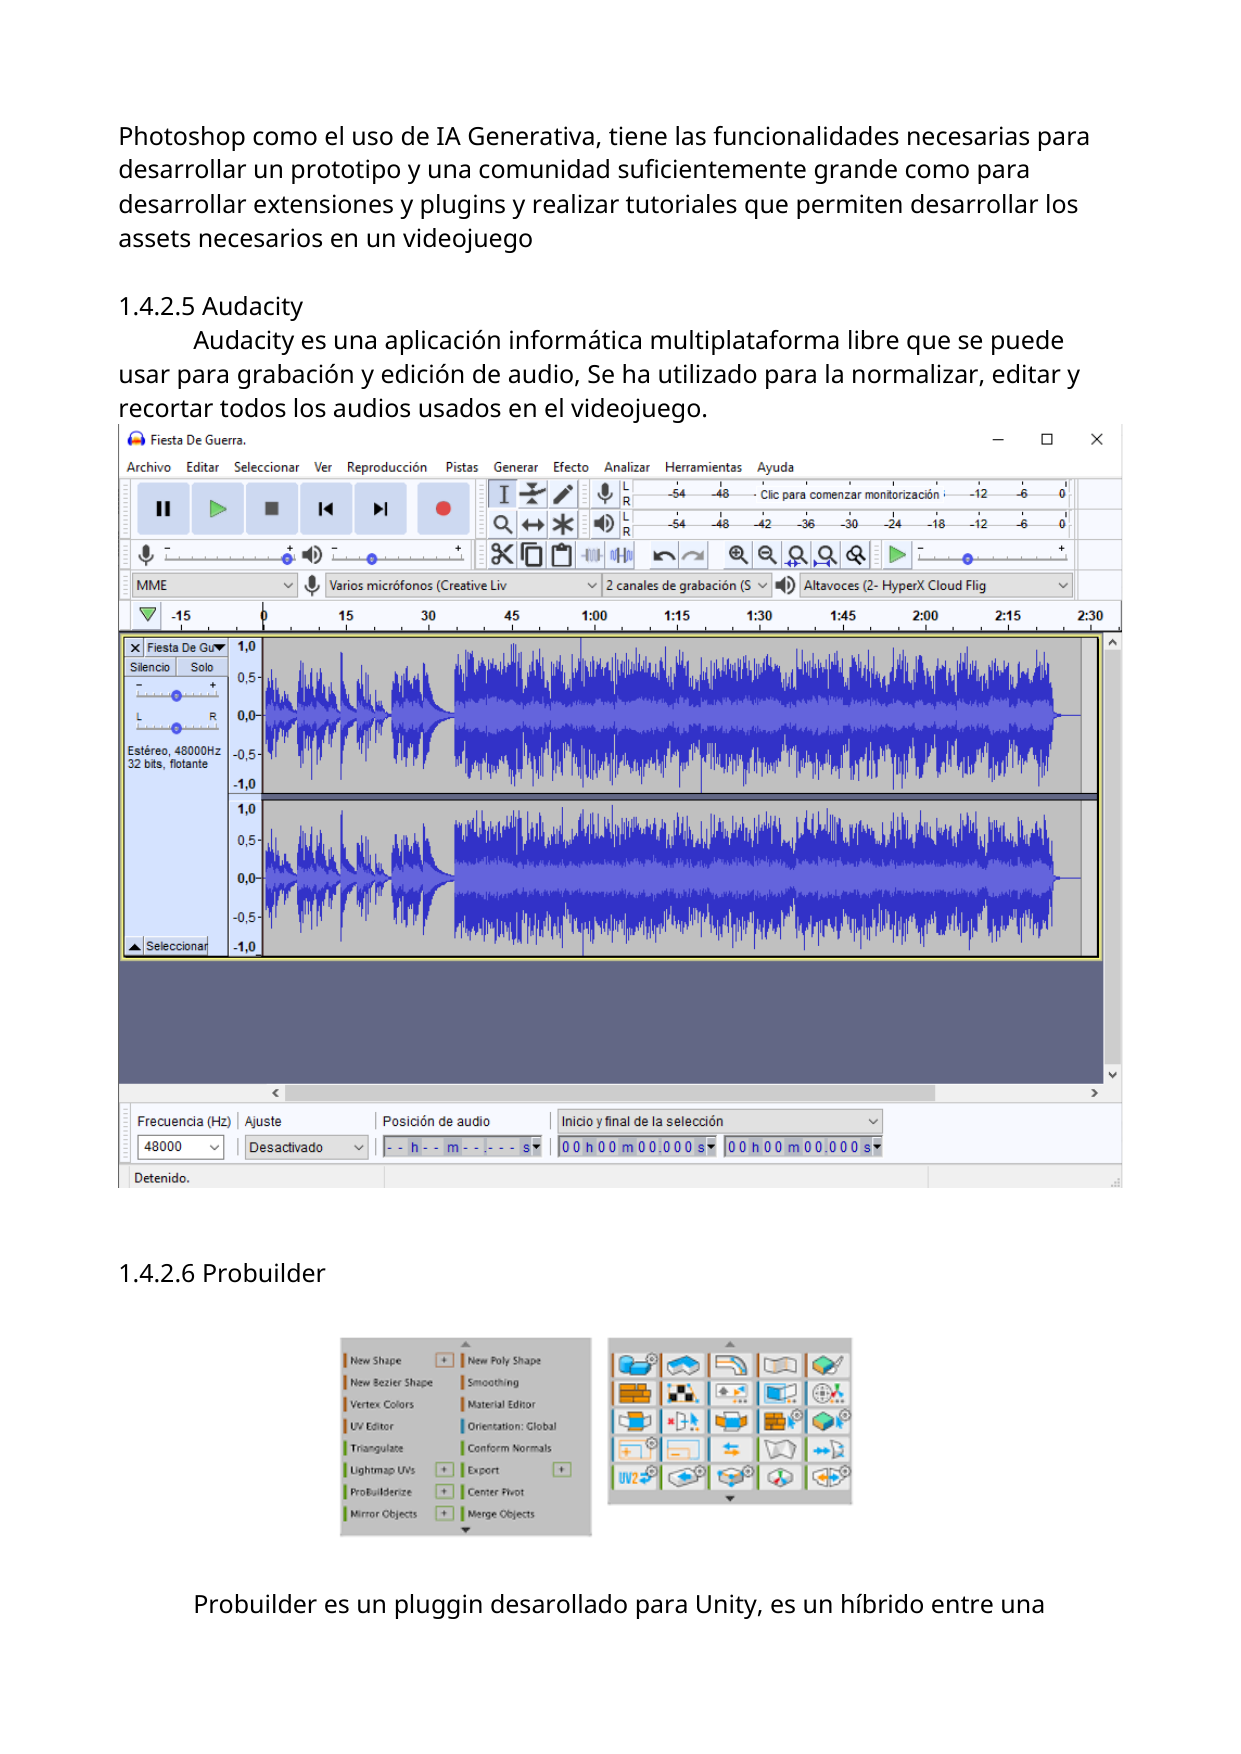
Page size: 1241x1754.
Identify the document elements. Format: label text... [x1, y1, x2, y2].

text 1.4.2.6 Probuilder [118, 1256, 1122, 1290]
text Photoshop como el uso de IA Generativa, tiene las funcionalidades necesarias para desarrollar un prototipo y una comunidad suficientemente grande como para desarrollar extensiones y plugins y realizar tutoriales que permiten desarrollar los assets necesarios en un videojuego [118, 118, 1122, 254]
text 1.4.2.5 Audacity [118, 288, 1122, 322]
picture [118, 424, 1123, 1188]
picture [331, 1324, 869, 1553]
text Probuilder es un pluggin desarollado para Unity, es un híbrido entre una [118, 1586, 1122, 1620]
text Audacity es una aplicación informática multiplataforma libre que se puede usar para grabación y edición de audio, Se ha utilizado para la normalizar, editar y recortar todos los audios usados en el videojuego. [118, 322, 1122, 424]
